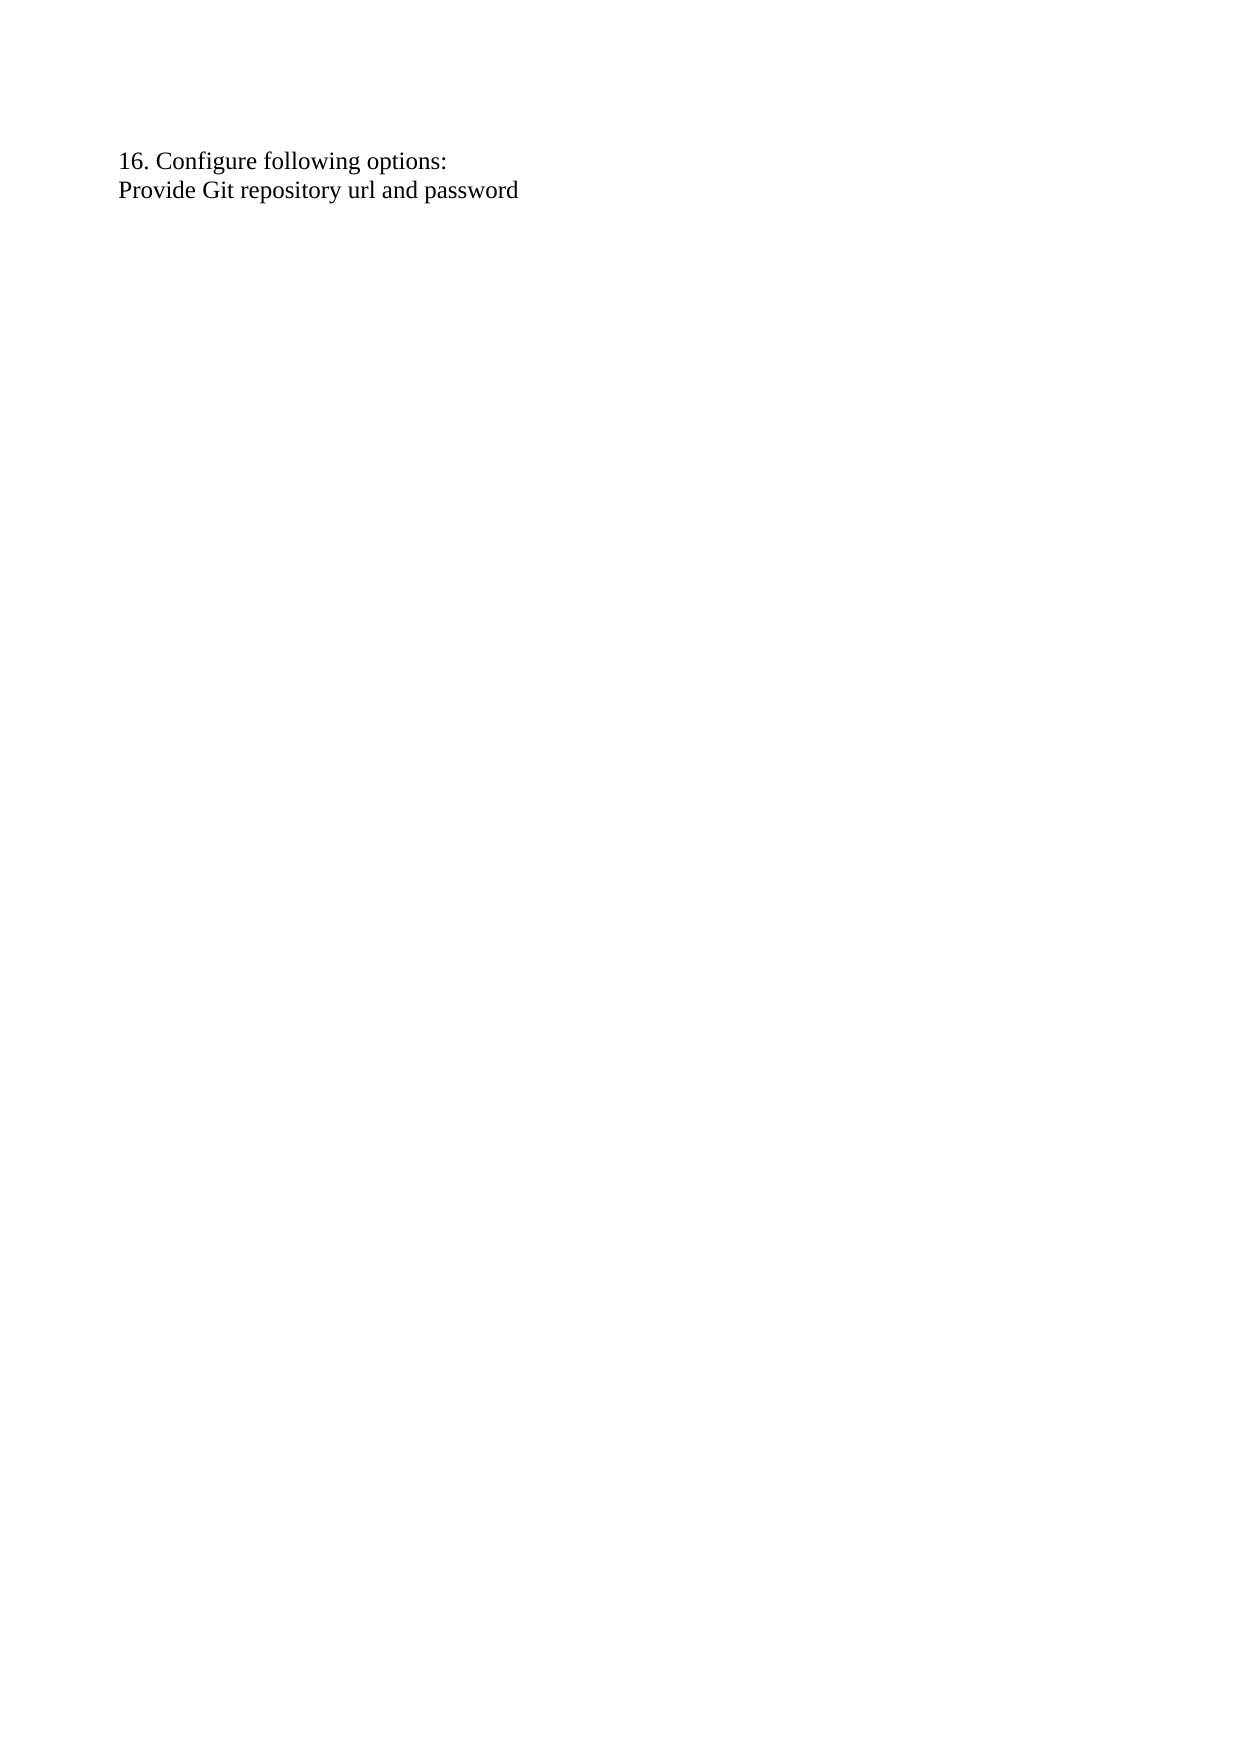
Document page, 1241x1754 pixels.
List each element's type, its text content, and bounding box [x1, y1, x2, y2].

text 16. Configure following options: [118, 146, 1122, 175]
text Provide Git repository url and password [118, 175, 1122, 204]
